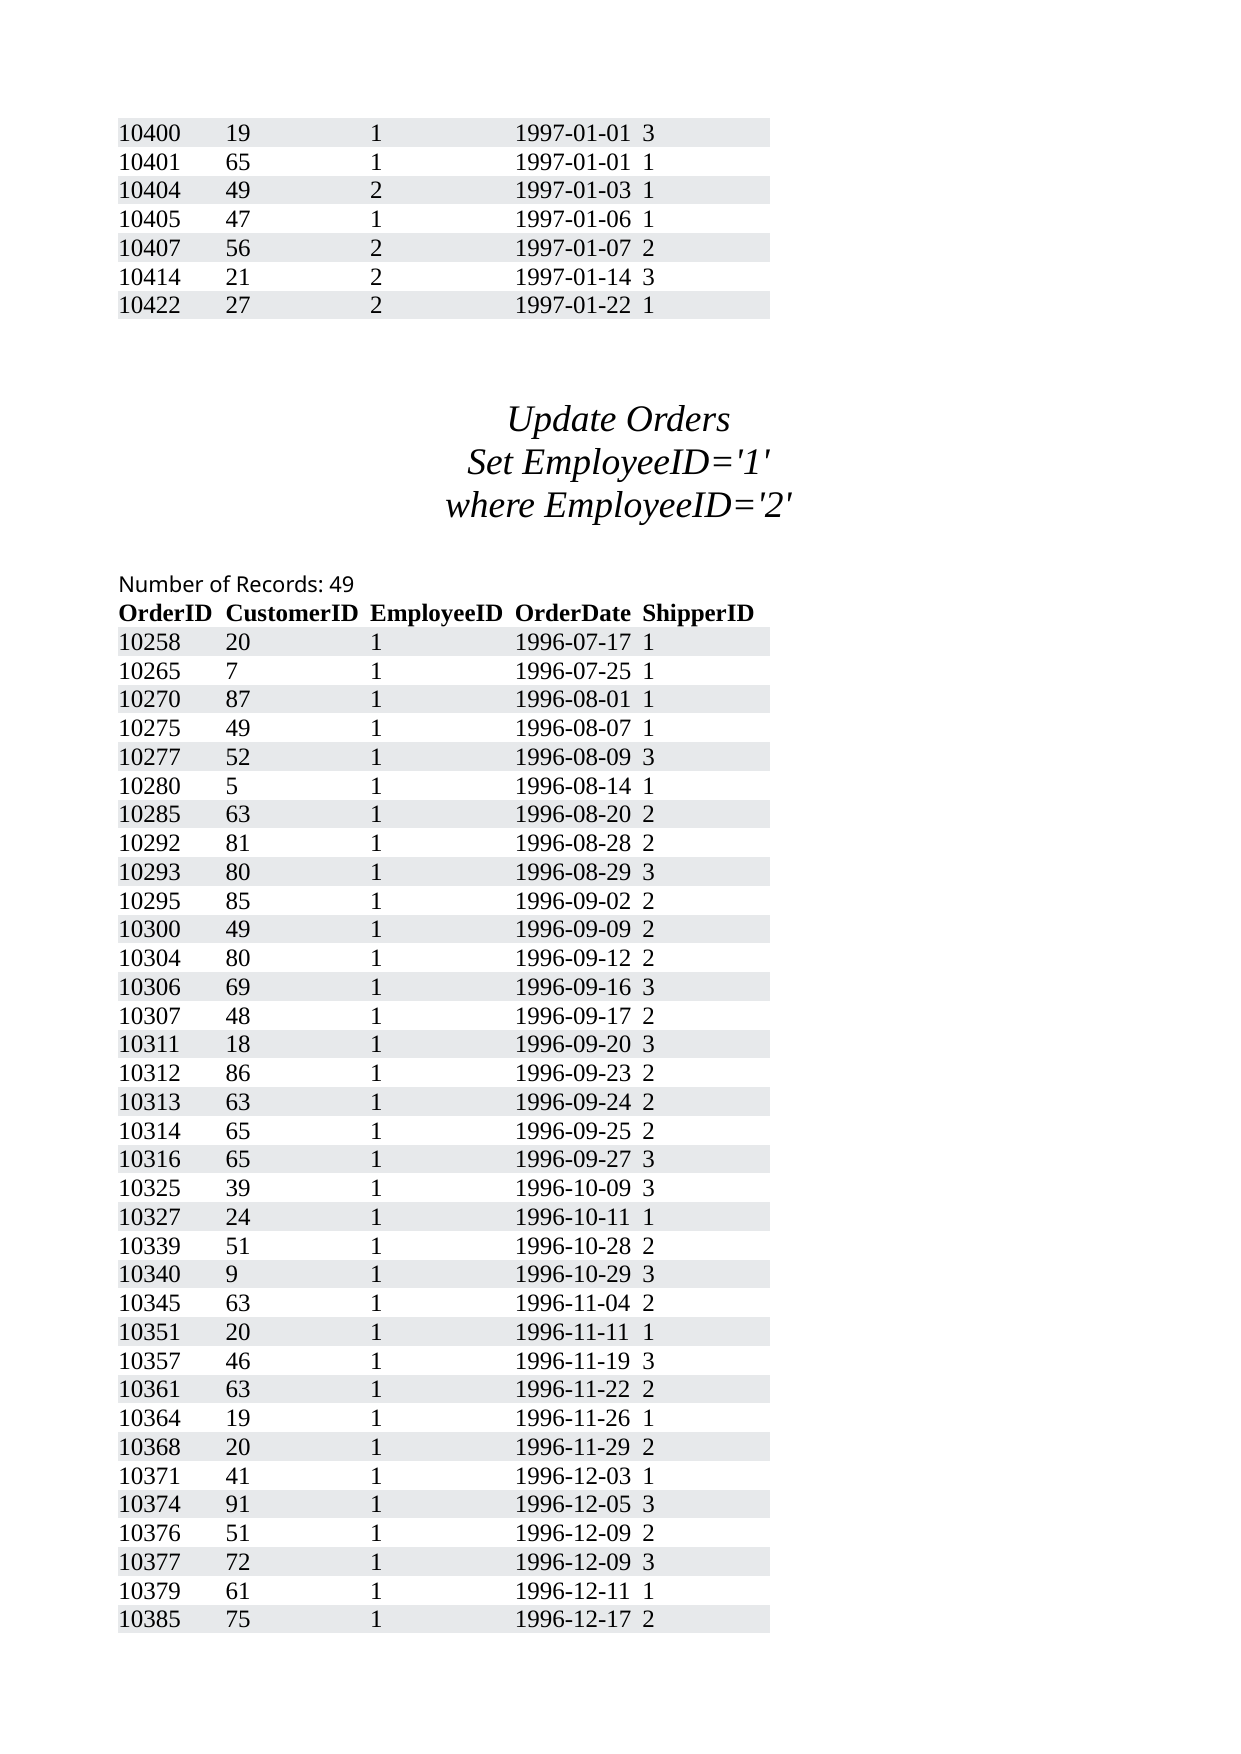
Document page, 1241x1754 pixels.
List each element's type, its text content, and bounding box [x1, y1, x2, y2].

table_cell 18 [225, 1030, 370, 1058]
table_cell 1 [370, 656, 514, 684]
table_cell 41 [225, 1461, 370, 1489]
table_cell 10339 [118, 1231, 225, 1259]
table_cell 2 [642, 1087, 770, 1116]
table_cell 1 [642, 627, 770, 656]
table_cell 1 [370, 204, 514, 233]
table_cell 10368 [118, 1432, 225, 1461]
table_cell 10313 [118, 1087, 225, 1116]
table_cell 10312 [118, 1058, 225, 1087]
table_cell 10345 [118, 1288, 225, 1317]
table_cell 10379 [118, 1576, 225, 1604]
table_cell 21 [225, 262, 370, 291]
table_cell 1 [370, 1576, 514, 1604]
table_cell 7 [225, 656, 370, 684]
table_cell 1996-11-22 [515, 1375, 642, 1403]
table_cell 1996-09-02 [515, 886, 642, 914]
table_cell 1 [642, 1202, 770, 1231]
table_cell 19 [225, 118, 370, 147]
table_cell 1996-08-01 [515, 685, 642, 713]
table_cell 2 [642, 943, 770, 972]
table_cell 1 [370, 1087, 514, 1116]
table_cell 1 [370, 1490, 514, 1518]
table_cell 1 [370, 1116, 514, 1144]
table_cell 1 [370, 147, 514, 176]
table_cell 20 [225, 1432, 370, 1461]
table_cell 2 [642, 1375, 770, 1403]
table_cell 3 [642, 262, 770, 291]
table_cell 10377 [118, 1547, 225, 1576]
table_cell 63 [225, 1375, 370, 1403]
text where EmployeeID='2' [118, 482, 1122, 525]
table_cell 10400 [118, 118, 225, 147]
table_cell 10414 [118, 262, 225, 291]
table_cell 46 [225, 1346, 370, 1374]
table_cell 1 [642, 176, 770, 204]
table_cell 1997-01-01 [515, 118, 642, 147]
table_cell 10371 [118, 1461, 225, 1489]
table_cell 1996-09-16 [515, 972, 642, 1001]
table_cell 65 [225, 1145, 370, 1173]
table_cell 1996-08-07 [515, 713, 642, 742]
table_cell 1 [370, 742, 514, 771]
table_cell 2 [642, 828, 770, 857]
table_cell 3 [642, 118, 770, 147]
table_header EmployeeID [370, 598, 514, 627]
table_cell 20 [225, 627, 370, 656]
table_cell 91 [225, 1490, 370, 1518]
table_cell 1 [370, 1605, 514, 1633]
text Number of Records: 49 [118, 568, 1122, 598]
table_header OrderDate [515, 598, 642, 627]
table_cell 10265 [118, 656, 225, 684]
table_cell 75 [225, 1605, 370, 1633]
table_cell 10307 [118, 1001, 225, 1029]
table_cell 1996-10-28 [515, 1231, 642, 1259]
table_cell 2 [642, 1001, 770, 1029]
table_cell 1 [370, 1231, 514, 1259]
table_cell 2 [642, 886, 770, 914]
table_cell 1 [642, 1461, 770, 1489]
table_cell 1 [370, 1145, 514, 1173]
table_cell 2 [370, 291, 514, 319]
table_cell 3 [642, 1145, 770, 1173]
table_cell 1 [642, 204, 770, 233]
table_cell 3 [642, 1547, 770, 1576]
table_cell 10277 [118, 742, 225, 771]
table_cell 1997-01-07 [515, 233, 642, 262]
table_cell 10364 [118, 1403, 225, 1432]
table_cell 1996-11-29 [515, 1432, 642, 1461]
table_cell 48 [225, 1001, 370, 1029]
table_cell 27 [225, 291, 370, 319]
table_cell 24 [225, 1202, 370, 1231]
table_cell 1 [370, 1547, 514, 1576]
table_cell 1996-07-17 [515, 627, 642, 656]
table_cell 1 [370, 1288, 514, 1317]
table_cell 1 [370, 1058, 514, 1087]
table_cell 51 [225, 1518, 370, 1547]
table_cell 1996-12-03 [515, 1461, 642, 1489]
table_cell 3 [642, 857, 770, 886]
table_cell 1 [370, 1432, 514, 1461]
table_cell 2 [642, 1518, 770, 1547]
table_cell 1 [370, 1403, 514, 1432]
table_cell 1 [370, 886, 514, 914]
table_cell 1996-09-09 [515, 915, 642, 943]
table_cell 49 [225, 713, 370, 742]
table_cell 1 [642, 1403, 770, 1432]
table_cell 10351 [118, 1317, 225, 1346]
table_cell 49 [225, 915, 370, 943]
table_cell 3 [642, 742, 770, 771]
table_cell 1996-08-20 [515, 800, 642, 828]
table_cell 2 [370, 176, 514, 204]
table_cell 52 [225, 742, 370, 771]
table_cell 1997-01-01 [515, 147, 642, 176]
table_cell 1 [370, 1317, 514, 1346]
table_cell 1 [370, 1346, 514, 1374]
table_cell 61 [225, 1576, 370, 1604]
table_cell 10407 [118, 233, 225, 262]
table_cell 1 [370, 800, 514, 828]
table_cell 39 [225, 1173, 370, 1202]
table_cell 3 [642, 1030, 770, 1058]
table_cell 87 [225, 685, 370, 713]
table_cell 1996-09-24 [515, 1087, 642, 1116]
table_cell 1997-01-22 [515, 291, 642, 319]
table_cell 56 [225, 233, 370, 262]
table_cell 1996-10-11 [515, 1202, 642, 1231]
table_cell 1996-09-17 [515, 1001, 642, 1029]
table_cell 1 [370, 972, 514, 1001]
table_cell 20 [225, 1317, 370, 1346]
table_cell 10374 [118, 1490, 225, 1518]
table_cell 1 [370, 1030, 514, 1058]
table_cell 1 [642, 291, 770, 319]
table_cell 2 [642, 1116, 770, 1144]
table_cell 1996-10-09 [515, 1173, 642, 1202]
table_cell 10376 [118, 1518, 225, 1547]
table_cell 10295 [118, 886, 225, 914]
table_cell 63 [225, 1087, 370, 1116]
table_cell 1 [642, 147, 770, 176]
table_cell 63 [225, 1288, 370, 1317]
table_cell 2 [642, 233, 770, 262]
table_cell 1996-12-17 [515, 1605, 642, 1633]
table_header CustomerID [225, 598, 370, 627]
table_cell 1996-12-11 [515, 1576, 642, 1604]
table_cell 3 [642, 1173, 770, 1202]
table_cell 10293 [118, 857, 225, 886]
table_cell 10325 [118, 1173, 225, 1202]
table_cell 10258 [118, 627, 225, 656]
table_cell 1997-01-03 [515, 176, 642, 204]
table_cell 1 [642, 685, 770, 713]
table_cell 1 [370, 1375, 514, 1403]
table_cell 10292 [118, 828, 225, 857]
table_cell 1 [370, 857, 514, 886]
table_cell 1 [642, 1576, 770, 1604]
table_cell 1 [370, 1173, 514, 1202]
table_cell 1996-08-28 [515, 828, 642, 857]
table_cell 9 [225, 1260, 370, 1288]
table_cell 49 [225, 176, 370, 204]
table_cell 10361 [118, 1375, 225, 1403]
text Set EmployeeID='1' [118, 439, 1122, 482]
table_cell 1996-08-09 [515, 742, 642, 771]
table_cell 1 [370, 943, 514, 972]
table_cell 2 [370, 262, 514, 291]
table_cell 1 [370, 627, 514, 656]
table_cell 2 [642, 1058, 770, 1087]
table_cell 2 [642, 915, 770, 943]
table_cell 1 [370, 713, 514, 742]
table_cell 1996-09-27 [515, 1145, 642, 1173]
table_cell 19 [225, 1403, 370, 1432]
table_cell 1996-11-19 [515, 1346, 642, 1374]
table_cell 47 [225, 204, 370, 233]
table_header ShipperID [642, 598, 770, 627]
table_cell 1996-11-26 [515, 1403, 642, 1432]
table_cell 1 [370, 1001, 514, 1029]
table_cell 3 [642, 1346, 770, 1374]
table_cell 10285 [118, 800, 225, 828]
table_cell 1996-08-29 [515, 857, 642, 886]
table_cell 1 [642, 656, 770, 684]
table_cell 3 [642, 972, 770, 1001]
table_cell 10311 [118, 1030, 225, 1058]
table_cell 3 [642, 1490, 770, 1518]
table_cell 80 [225, 857, 370, 886]
table_cell 1 [370, 1260, 514, 1288]
table_cell 1996-07-25 [515, 656, 642, 684]
table_cell 10300 [118, 915, 225, 943]
table_cell 1996-12-05 [515, 1490, 642, 1518]
table_cell 1996-11-04 [515, 1288, 642, 1317]
table_cell 2 [642, 1288, 770, 1317]
table_cell 10340 [118, 1260, 225, 1288]
table_cell 10270 [118, 685, 225, 713]
table_cell 2 [642, 800, 770, 828]
table_cell 2 [642, 1605, 770, 1633]
table_cell 51 [225, 1231, 370, 1259]
table_header OrderID [118, 598, 225, 627]
table_cell 1996-09-23 [515, 1058, 642, 1087]
table_cell 2 [370, 233, 514, 262]
table_cell 65 [225, 147, 370, 176]
table_cell 86 [225, 1058, 370, 1087]
table_cell 10275 [118, 713, 225, 742]
table_cell 1 [370, 828, 514, 857]
table_cell 1 [370, 1518, 514, 1547]
table_cell 10316 [118, 1145, 225, 1173]
table_cell 1 [370, 915, 514, 943]
table_cell 1 [370, 685, 514, 713]
text Update Orders [118, 396, 1122, 439]
table_cell 1 [642, 1317, 770, 1346]
table_cell 1996-12-09 [515, 1518, 642, 1547]
table_cell 10306 [118, 972, 225, 1001]
table_cell 2 [642, 1231, 770, 1259]
table_cell 10401 [118, 147, 225, 176]
table_cell 1996-12-09 [515, 1547, 642, 1576]
table_cell 1996-09-25 [515, 1116, 642, 1144]
table_cell 72 [225, 1547, 370, 1576]
table_cell 80 [225, 943, 370, 972]
table_cell 1996-11-11 [515, 1317, 642, 1346]
table_cell 10280 [118, 771, 225, 799]
table_cell 10422 [118, 291, 225, 319]
table_cell 1997-01-06 [515, 204, 642, 233]
table_cell 10357 [118, 1346, 225, 1374]
table_cell 1997-01-14 [515, 262, 642, 291]
table_cell 10304 [118, 943, 225, 972]
table_cell 65 [225, 1116, 370, 1144]
table_cell 3 [642, 1260, 770, 1288]
table_cell 85 [225, 886, 370, 914]
table_cell 1996-08-14 [515, 771, 642, 799]
table_cell 1996-10-29 [515, 1260, 642, 1288]
table_cell 1996-09-12 [515, 943, 642, 972]
table_cell 63 [225, 800, 370, 828]
table_cell 2 [642, 1432, 770, 1461]
table_cell 1 [370, 1202, 514, 1231]
table_cell 5 [225, 771, 370, 799]
table_cell 10404 [118, 176, 225, 204]
table_cell 10327 [118, 1202, 225, 1231]
table_cell 1 [370, 118, 514, 147]
table_cell 1 [370, 1461, 514, 1489]
table_cell 69 [225, 972, 370, 1001]
table_cell 1 [642, 771, 770, 799]
table_cell 1 [642, 713, 770, 742]
table_cell 1 [370, 771, 514, 799]
table_cell 81 [225, 828, 370, 857]
table_cell 10405 [118, 204, 225, 233]
table_cell 10314 [118, 1116, 225, 1144]
table_cell 10385 [118, 1605, 225, 1633]
table_cell 1996-09-20 [515, 1030, 642, 1058]
